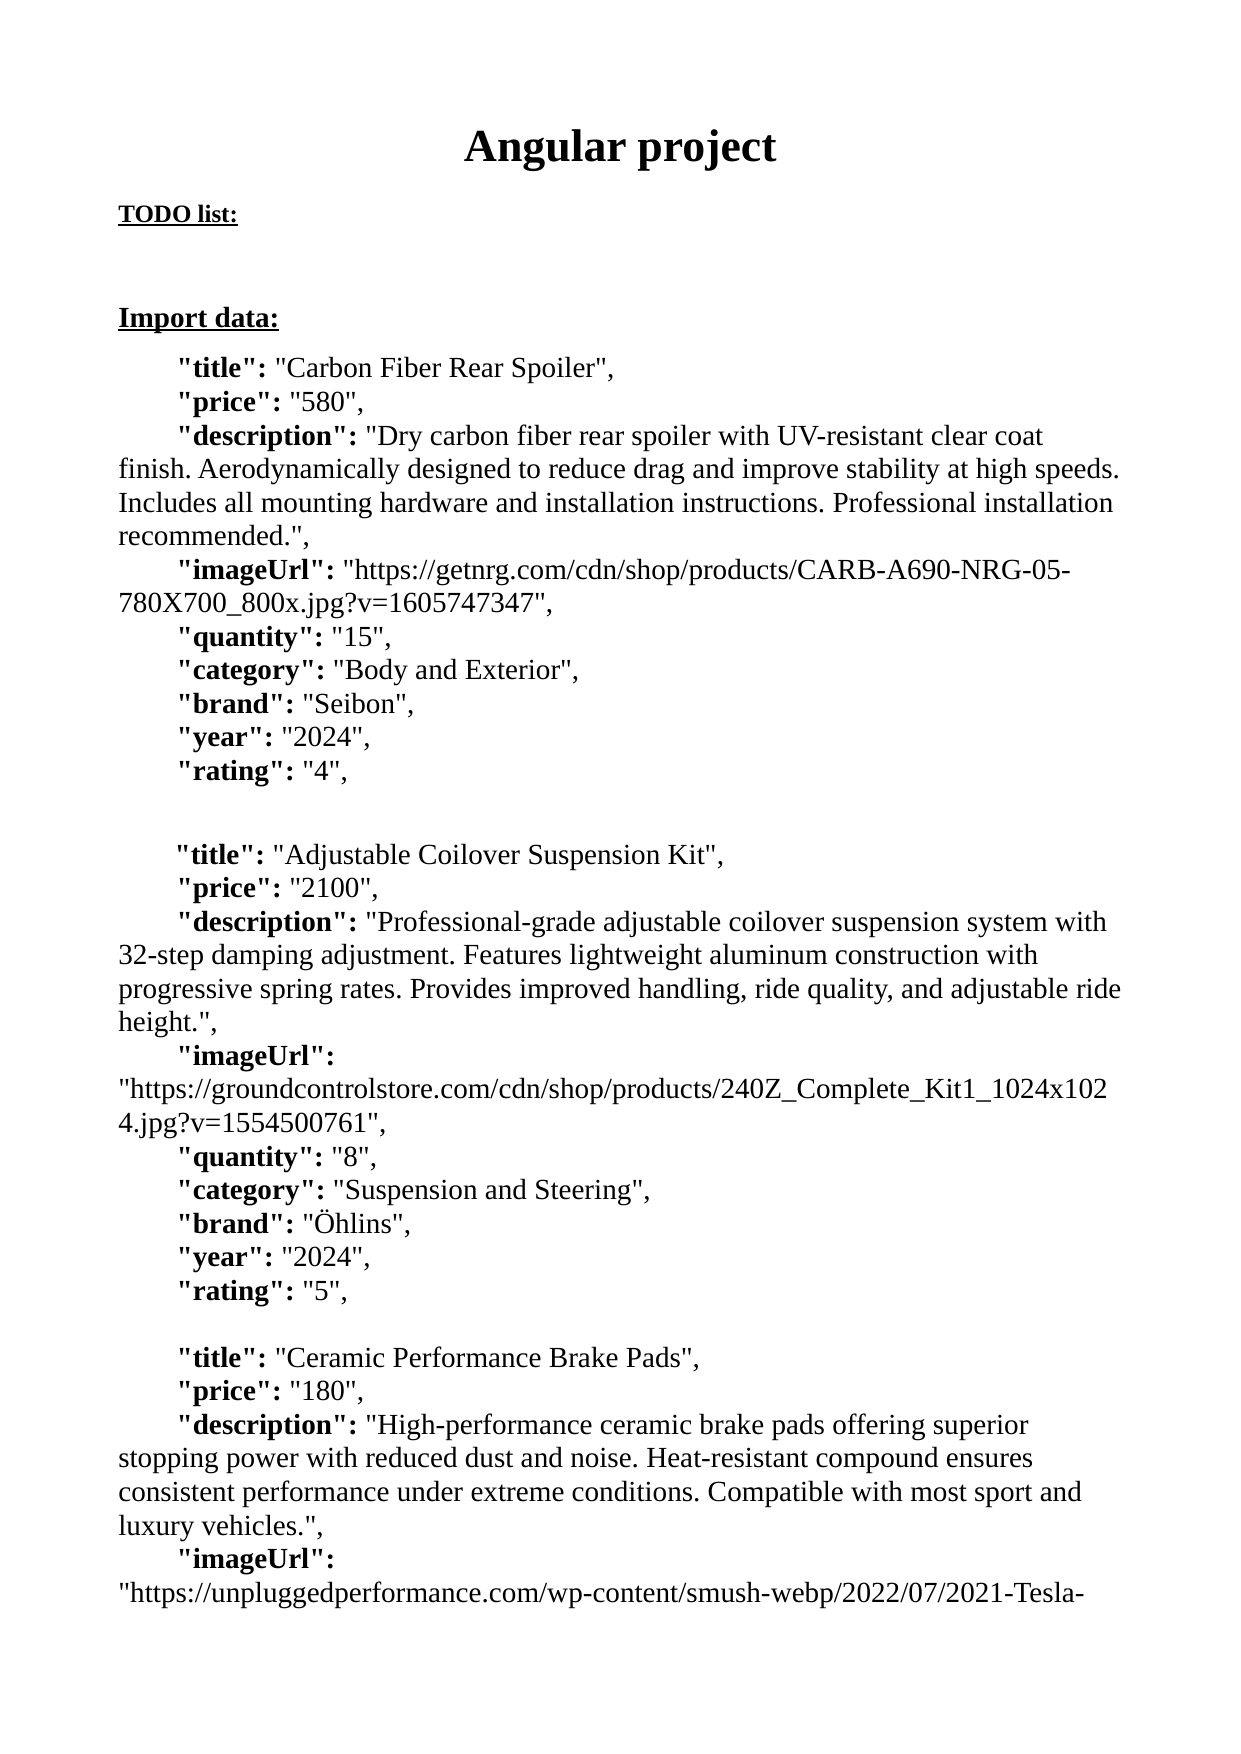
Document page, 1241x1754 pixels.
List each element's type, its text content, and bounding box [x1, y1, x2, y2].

text "quantity": "15", [118, 619, 1122, 652]
text "category": "Suspension and Steering", [118, 1172, 1122, 1206]
text "imageUrl": "https://groundcontrolstore.com/cdn/shop/products/240Z_Complete_Kit1_1024x1024.jpg?v=1554500761", [118, 1038, 1122, 1139]
text "description": "Professional-grade adjustable coilover suspension system with 32-step damping adjustment. Features lightweight aluminum construction with progressive spring rates. Provides improved handling, ride quality, and adjustable ride height.", [118, 904, 1122, 1038]
text Angular project [118, 118, 1122, 171]
text "rating": "4", [118, 753, 1122, 787]
text "price": "2100", [118, 870, 1122, 904]
text "description": "Dry carbon fiber rear spoiler with UV-resistant clear coat finish. Aerodynamically designed to reduce drag and improve stability at high speeds. Includes all mounting hardware and installation instructions. Professional installation recommended.", [118, 418, 1122, 552]
text "year": "2024", [118, 719, 1122, 753]
text "description": "High-performance ceramic brake pads offering superior stopping power with reduced dust and noise. Heat-resistant compound ensures consistent performance under extreme conditions. Compatible with most sport and luxury vehicles.", [118, 1407, 1122, 1541]
text "brand": "Seibon", [118, 686, 1122, 719]
text "price": "580", [118, 384, 1122, 418]
text "brand": "Öhlins", [118, 1206, 1122, 1239]
text "imageUrl": "https://unpluggedperformance.com/wp-content/smush-webp/2022/07/2021-Tesla- [118, 1541, 1122, 1608]
text "title": "Carbon Fiber Rear Spoiler", [118, 351, 1122, 384]
text "quantity": "8", [118, 1139, 1122, 1172]
text TODO list: [118, 199, 1122, 228]
text "year": "2024", [118, 1239, 1122, 1273]
text "price": "180", [118, 1373, 1122, 1407]
text Import data: [118, 300, 1122, 334]
text "imageUrl": "https://getnrg.com/cdn/shop/products/CARB-A690-NRG-05-780X700_800x.jpg?v=1605747347", [118, 552, 1122, 619]
text "category": "Body and Exterior", [118, 652, 1122, 686]
text "title": "Adjustable Coilover Suspension Kit", [118, 837, 1122, 870]
text "rating": "5", [118, 1273, 1122, 1306]
text "title": "Ceramic Performance Brake Pads", [118, 1340, 1122, 1373]
